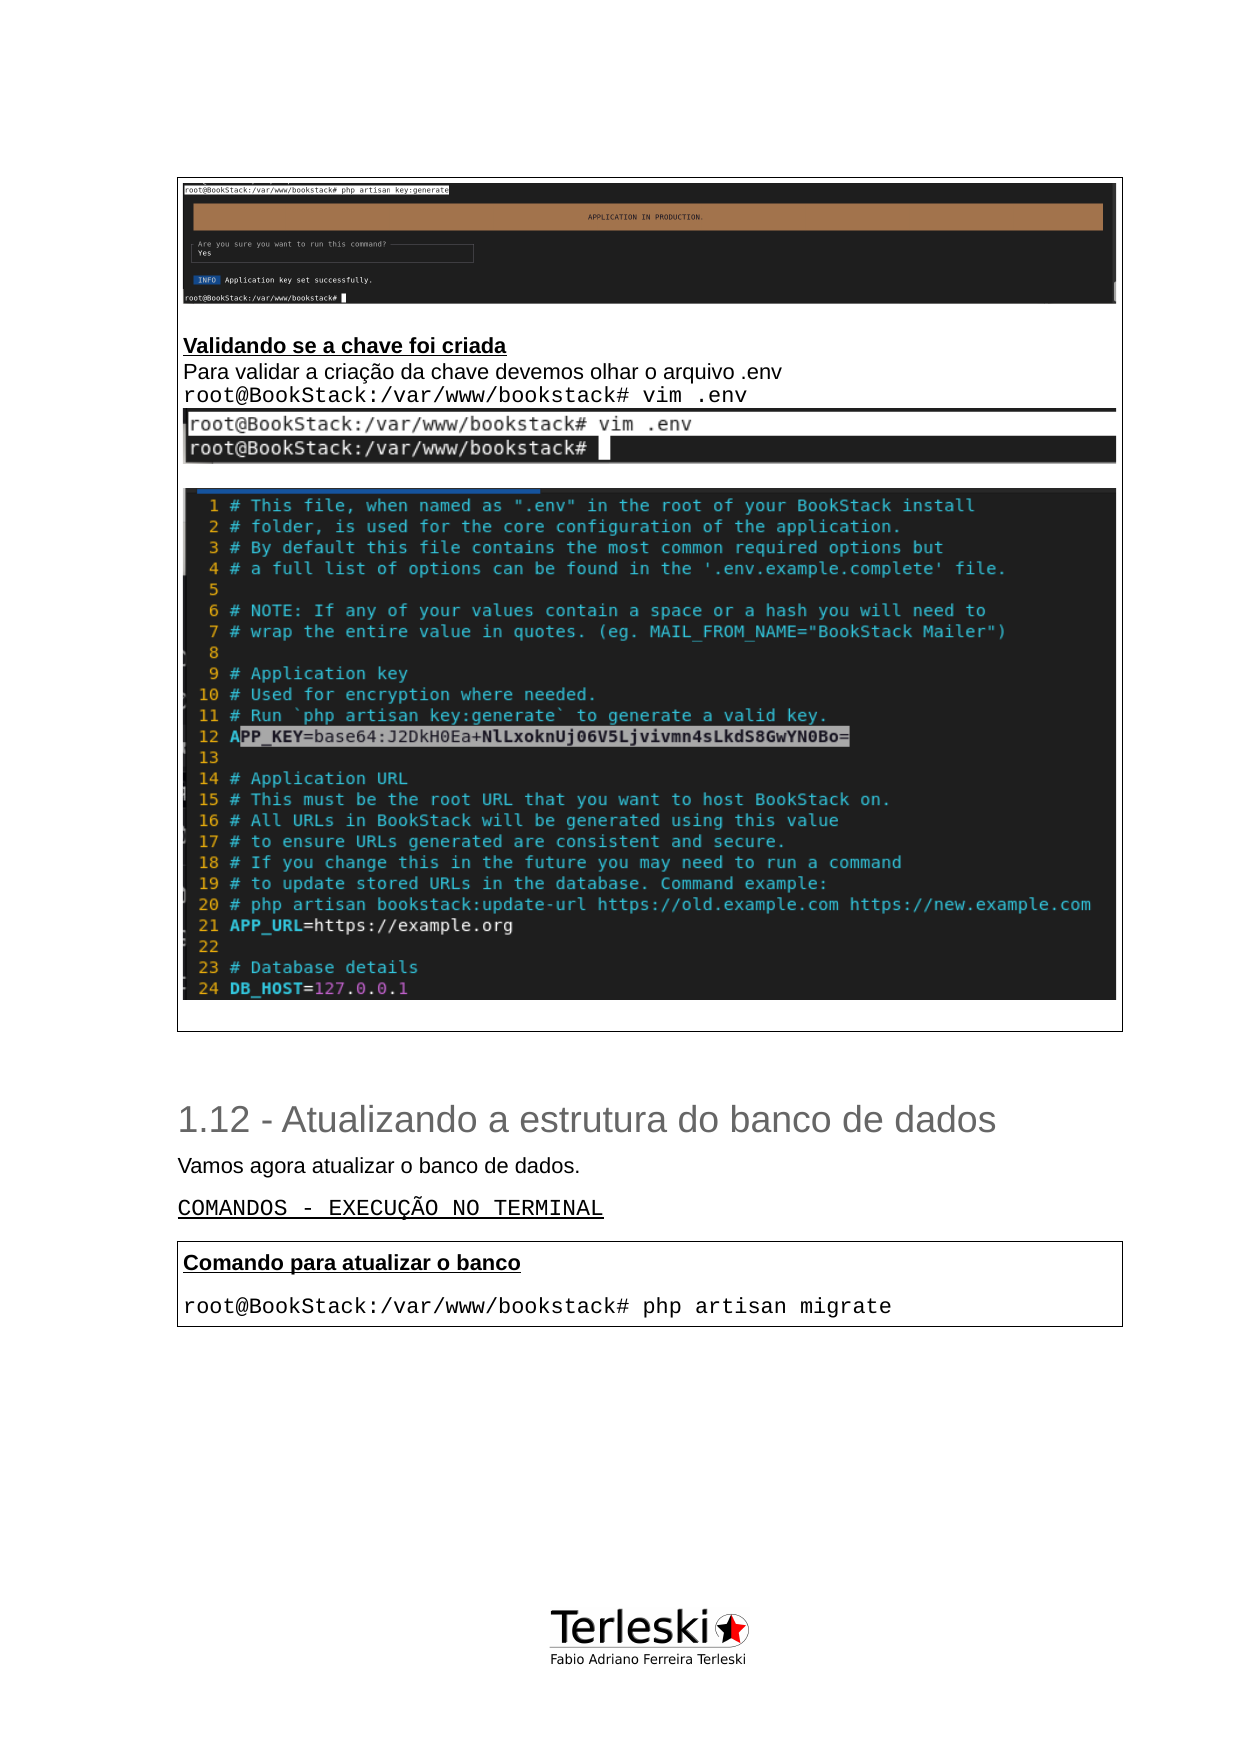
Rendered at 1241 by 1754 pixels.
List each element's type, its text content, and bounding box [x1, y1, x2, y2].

text Vamos agora atualizar o banco de dados. [177, 1153, 1122, 1178]
picture [182, 488, 1117, 1000]
table_header Validando se a chave foi criada Para validar a criação da chave devemos olhar o arquivo .env root@BookStack:/var/www/bookstack# vim .env [178, 178, 1122, 1031]
table_header Comando para atualizar o banco root@BookStack:/var/www/bookstack# php artisan migrate [178, 1242, 1122, 1326]
subtitle 1.12 - Atualizando a estrutura do banco de dados [177, 1097, 1122, 1140]
text COMANDOS - EXECUÇÃO NO TERMINAL [177, 1196, 1122, 1222]
picture [182, 183, 1117, 304]
picture [182, 408, 1117, 464]
picture [549, 1607, 750, 1667]
